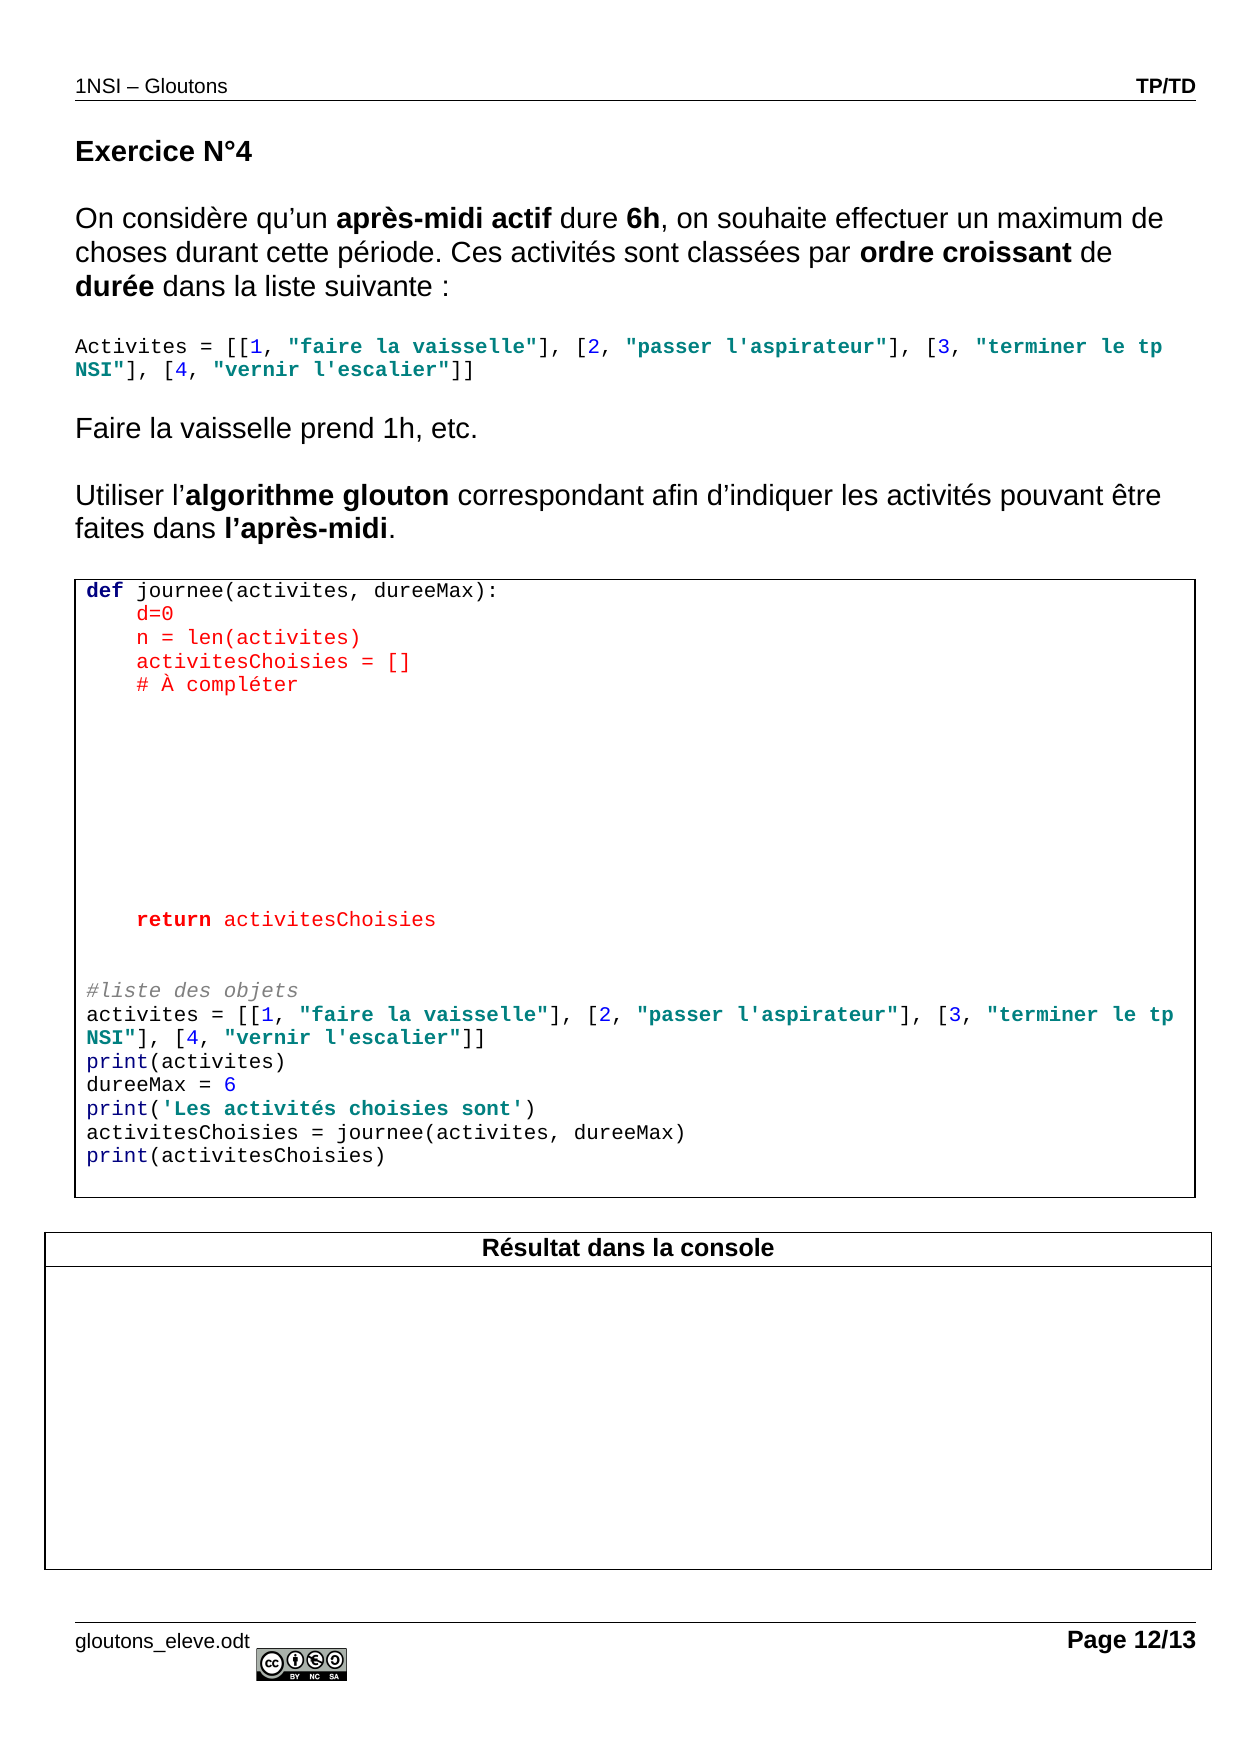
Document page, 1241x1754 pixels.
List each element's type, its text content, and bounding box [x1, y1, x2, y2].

table_cell [46, 1267, 1211, 1569]
text Utiliser l’algorithme glouton correspondant afin d’indiquer les activités pouvant être faites dans l’après-midi. [75, 478, 1196, 545]
text Activites = [[1, "faire la vaisselle"], [2, "passer l'aspirateur"], [3, "terminer le tp NSI"], [4, "vernir l'escalier"]] [75, 336, 1196, 411]
text Exercice N°4 [75, 134, 1196, 168]
text Faire la vaisselle prend 1h, etc. [75, 411, 1196, 444]
text On considère qu’un après-midi actif dure 6h, on souhaite effectuer un maximum de choses durant cette période. Ces activités sont classées par ordre croissant de durée dans la liste suivante : [75, 201, 1196, 302]
table_header Résultat dans la console [46, 1233, 1211, 1266]
